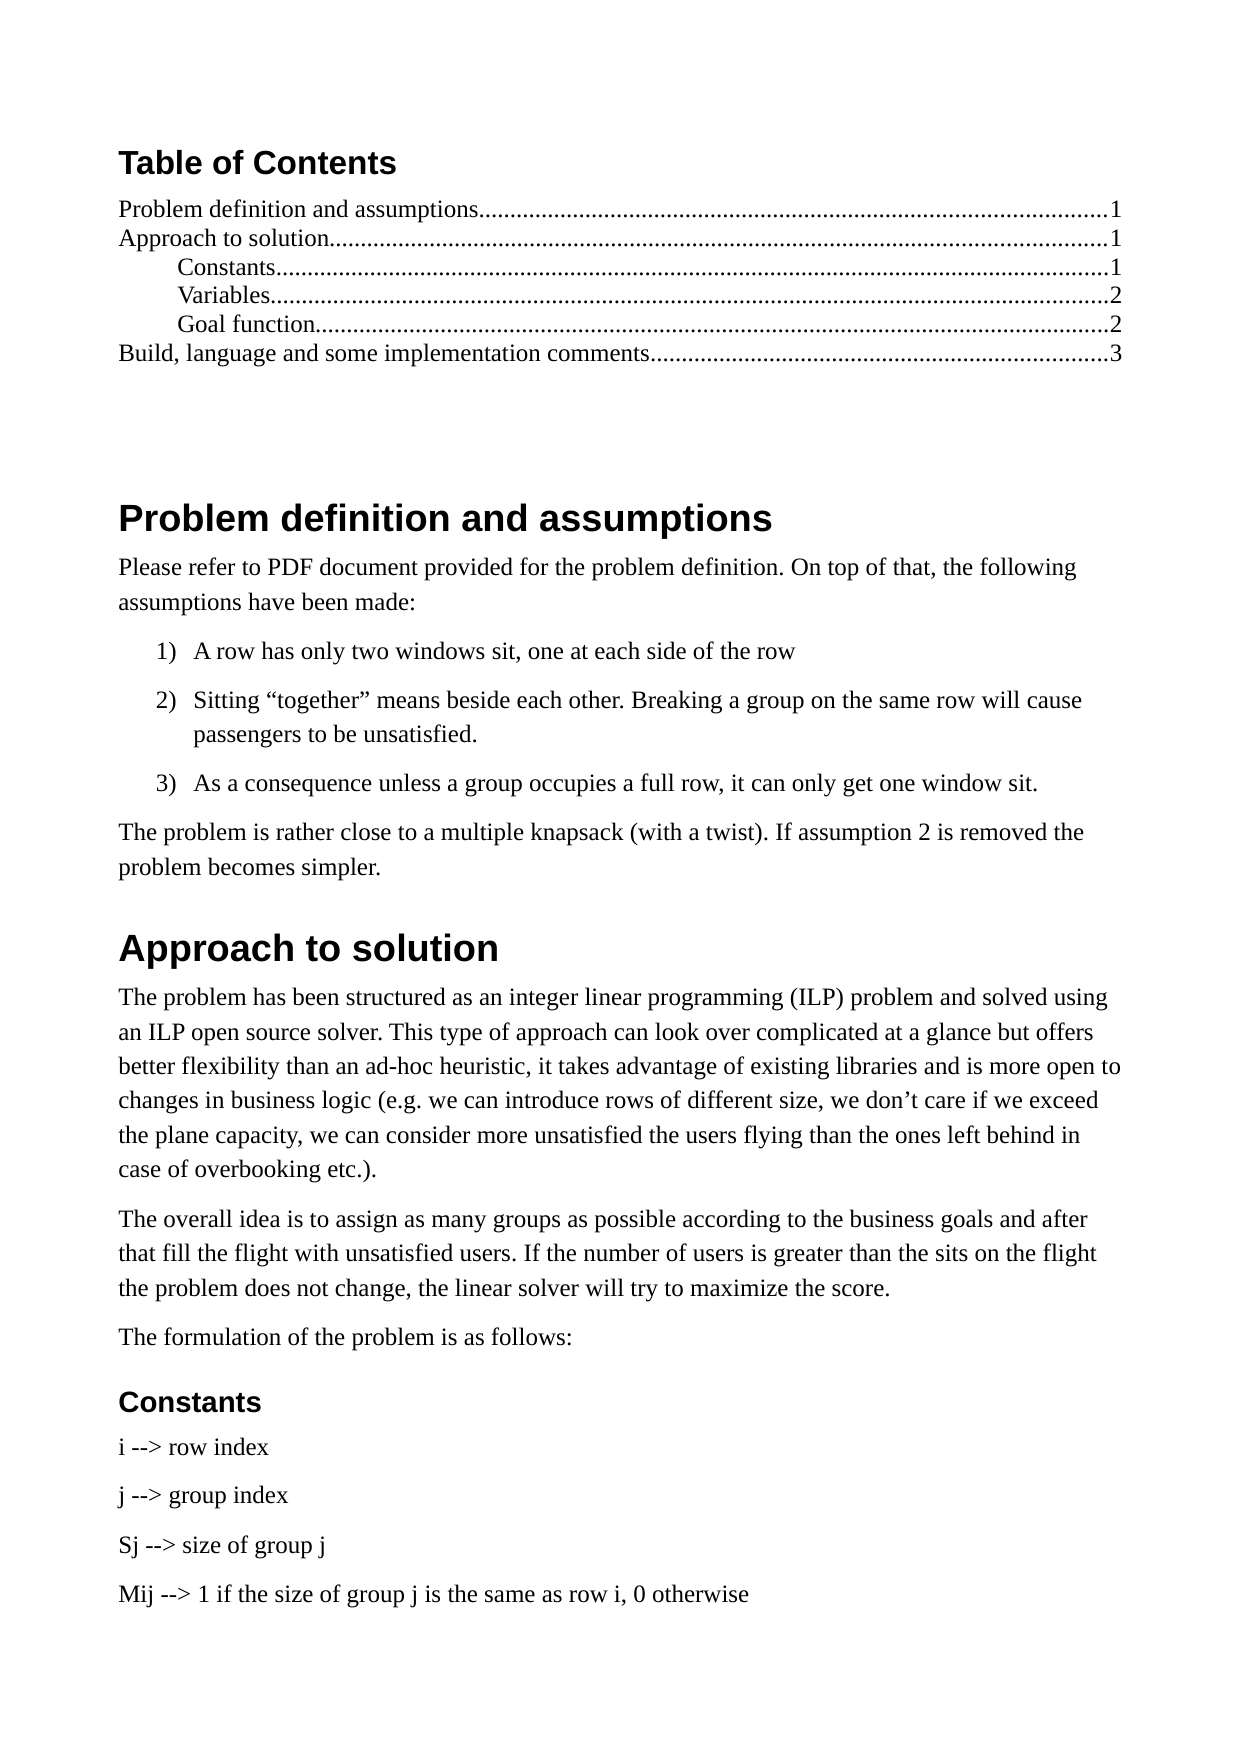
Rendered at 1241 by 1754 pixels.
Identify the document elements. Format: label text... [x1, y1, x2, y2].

list A row has only two windows sit, one at each side of the row [156, 636, 1122, 664]
list As a consequence unless a group occupies a full row, it can only get one window sit. [156, 768, 1122, 797]
text The overall idea is to assign as many groups as possible according to the business goals and after that fill the flight with unsatisfied users. If the number of users is greater than the sits on the flight the problem does not change, the linear solver will try to maximize the score. [118, 1204, 1122, 1301]
text The problem has been structured as an integer linear programming (ILP) problem and solved using an ILP open source solver. This type of approach can look over complicated at a glance but offers better flexibility than an ad-hoc heuristic, it takes advantage of existing libraries and is more open to changes in business logic (e.g. we can introduce rows of different size, we don’t care if we exceed the plane capacity, we can consider more unsatisfied the users flying than the ones left behind in case of overbooking etc.). [118, 982, 1122, 1183]
subtitle Constants [118, 1385, 1122, 1419]
text j --> group index [118, 1481, 1122, 1509]
text Problem definition and assumptions 1 [118, 194, 1122, 223]
text Goal function 2 [177, 309, 1122, 338]
subtitle Approach to solution [118, 926, 1122, 970]
text The problem is rather close to a multiple knapsack (with a twist). If assumption 2 is removed the problem becomes simpler. [118, 817, 1122, 881]
text Build, language and some implementation comments 3 [118, 338, 1122, 367]
list Sitting “together” means beside each other. Breaking a group on the same row will cause passengers to be unsatisfied. [156, 685, 1122, 748]
subtitle Table of Contents [118, 143, 1122, 182]
text Approach to solution 1 [118, 223, 1122, 252]
text Sj --> size of group j [118, 1530, 1122, 1558]
text Variables 2 [177, 280, 1122, 309]
text Constants 1 [177, 252, 1122, 280]
text Mij --> 1 if the size of group j is the same as row i, 0 otherwise [118, 1579, 1122, 1607]
text i --> row index [118, 1432, 1122, 1460]
subtitle Problem definition and assumptions [118, 496, 1122, 540]
text The formulation of the problem is as follows: [118, 1322, 1122, 1350]
text Please refer to PDF document provided for the problem definition. On top of that, the following assumptions have been made: [118, 552, 1122, 616]
